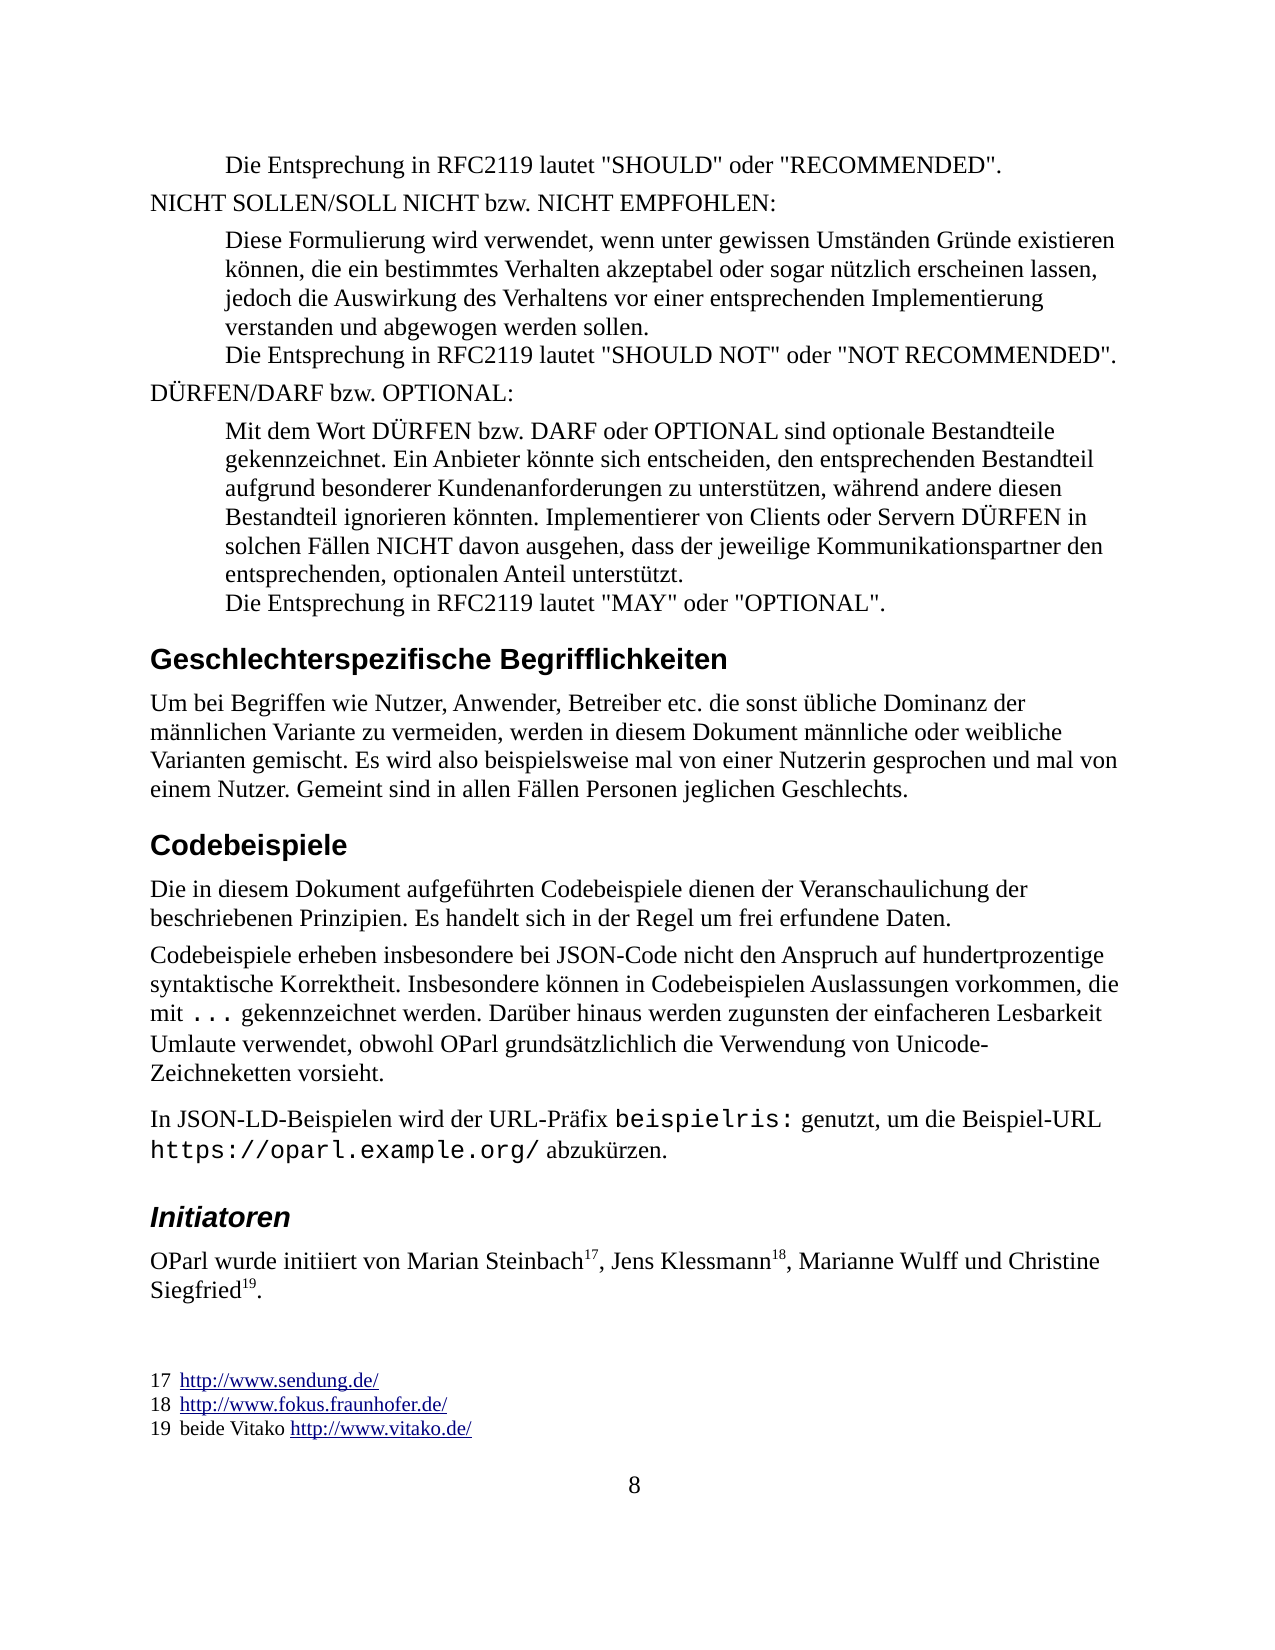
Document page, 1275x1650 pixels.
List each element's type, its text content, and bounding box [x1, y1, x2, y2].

text Mit dem Wort DÜRFEN bzw. DARF oder OPTIONAL sind optionale Bestandteile gekennzeichnet. Ein Anbieter könnte sich entscheiden, den entsprechenden Bestandteil aufgrund besonderer Kundenanforderungen zu unterstützen, während andere diesen Bestandteil ignorieren könnten. Implementierer von Clients oder Servern DÜRFEN in solchen Fällen NICHT davon ausgehen, dass der jeweilige Kommunikationspartner den entsprechenden, optionalen Anteil unterstützt. [225, 416, 1125, 588]
text Diese Formulierung wird verwendet, wenn unter gewissen Umständen Gründe existieren können, die ein bestimmtes Verhalten akzeptabel oder sogar nützlich erscheinen lassen, jedoch die Auswirkung des Verhaltens vor einer entsprechenden Implementierung verstanden und abgewogen werden sollen. [225, 225, 1125, 340]
text beide Vitako http://www.vitako.de/ [150, 1416, 1125, 1440]
text Um bei Begriffen wie Nutzer, Anwender, Betreiber etc. die sonst übliche Dominanz der männlichen Variante zu vermeiden, werden in diesem Dokument männliche oder weibliche Varianten gemischt. Es wird also beispielsweise mal von einer Nutzerin gesprochen und mal von einem Nutzer. Gemeint sind in allen Fällen Personen jeglichen Geschlechts. [150, 688, 1125, 803]
text Die Entsprechung in RFC2119 lautet "MAY" oder "OPTIONAL". [225, 588, 1125, 617]
text OParl wurde initiiert von Marian Steinbach, Jens Klessmann, Marianne Wulff und Christine Siegfried. [150, 1246, 1125, 1303]
text Codebeispiele erheben insbesondere bei JSON-Code nicht den Anspruch auf hundertprozentige syntaktische Korrektheit. Insbesondere können in Codebeispielen Auslassungen vorkommen, die mit ... gekennzeichnet werden. Darüber hinaus werden zugunsten der einfacheren Lesbarkeit Umlaute verwendet, obwohl OParl grundsätzlichlich die Verwendung von Unicode-Zeichneketten vorsieht. [150, 941, 1125, 1086]
text Die Entsprechung in RFC2119 lautet "SHOULD" oder "RECOMMENDED". [225, 150, 1125, 179]
text Die Entsprechung in RFC2119 lautet "SHOULD NOT" oder "NOT RECOMMENDED". [225, 340, 1125, 369]
text http://www.fokus.fraunhofer.de/ [150, 1392, 1125, 1416]
text DÜRFEN/DARF bzw. OPTIONAL: [150, 378, 1125, 407]
subtitle Initiatoren [150, 1200, 1125, 1233]
text In JSON-LD-Beispielen wird der URL-Präfix beispielris: genutzt, um die Beispiel-URL https://oparl.example.org/ abzukürzen. [150, 1104, 1125, 1166]
text Die in diesem Dokument aufgeführten Codebeispiele dienen der Veranschaulichung der beschriebenen Prinzipien. Es handelt sich in der Regel um frei erfundene Daten. [150, 874, 1125, 932]
subtitle Codebeispiele [150, 828, 1125, 862]
text NICHT SOLLEN/SOLL NICHT bzw. NICHT EMPFOHLEN: [150, 188, 1125, 216]
text http://www.sendung.de/ [150, 1368, 1125, 1392]
subtitle Geschlechterspezifische Begrifflichkeiten [150, 642, 1125, 676]
